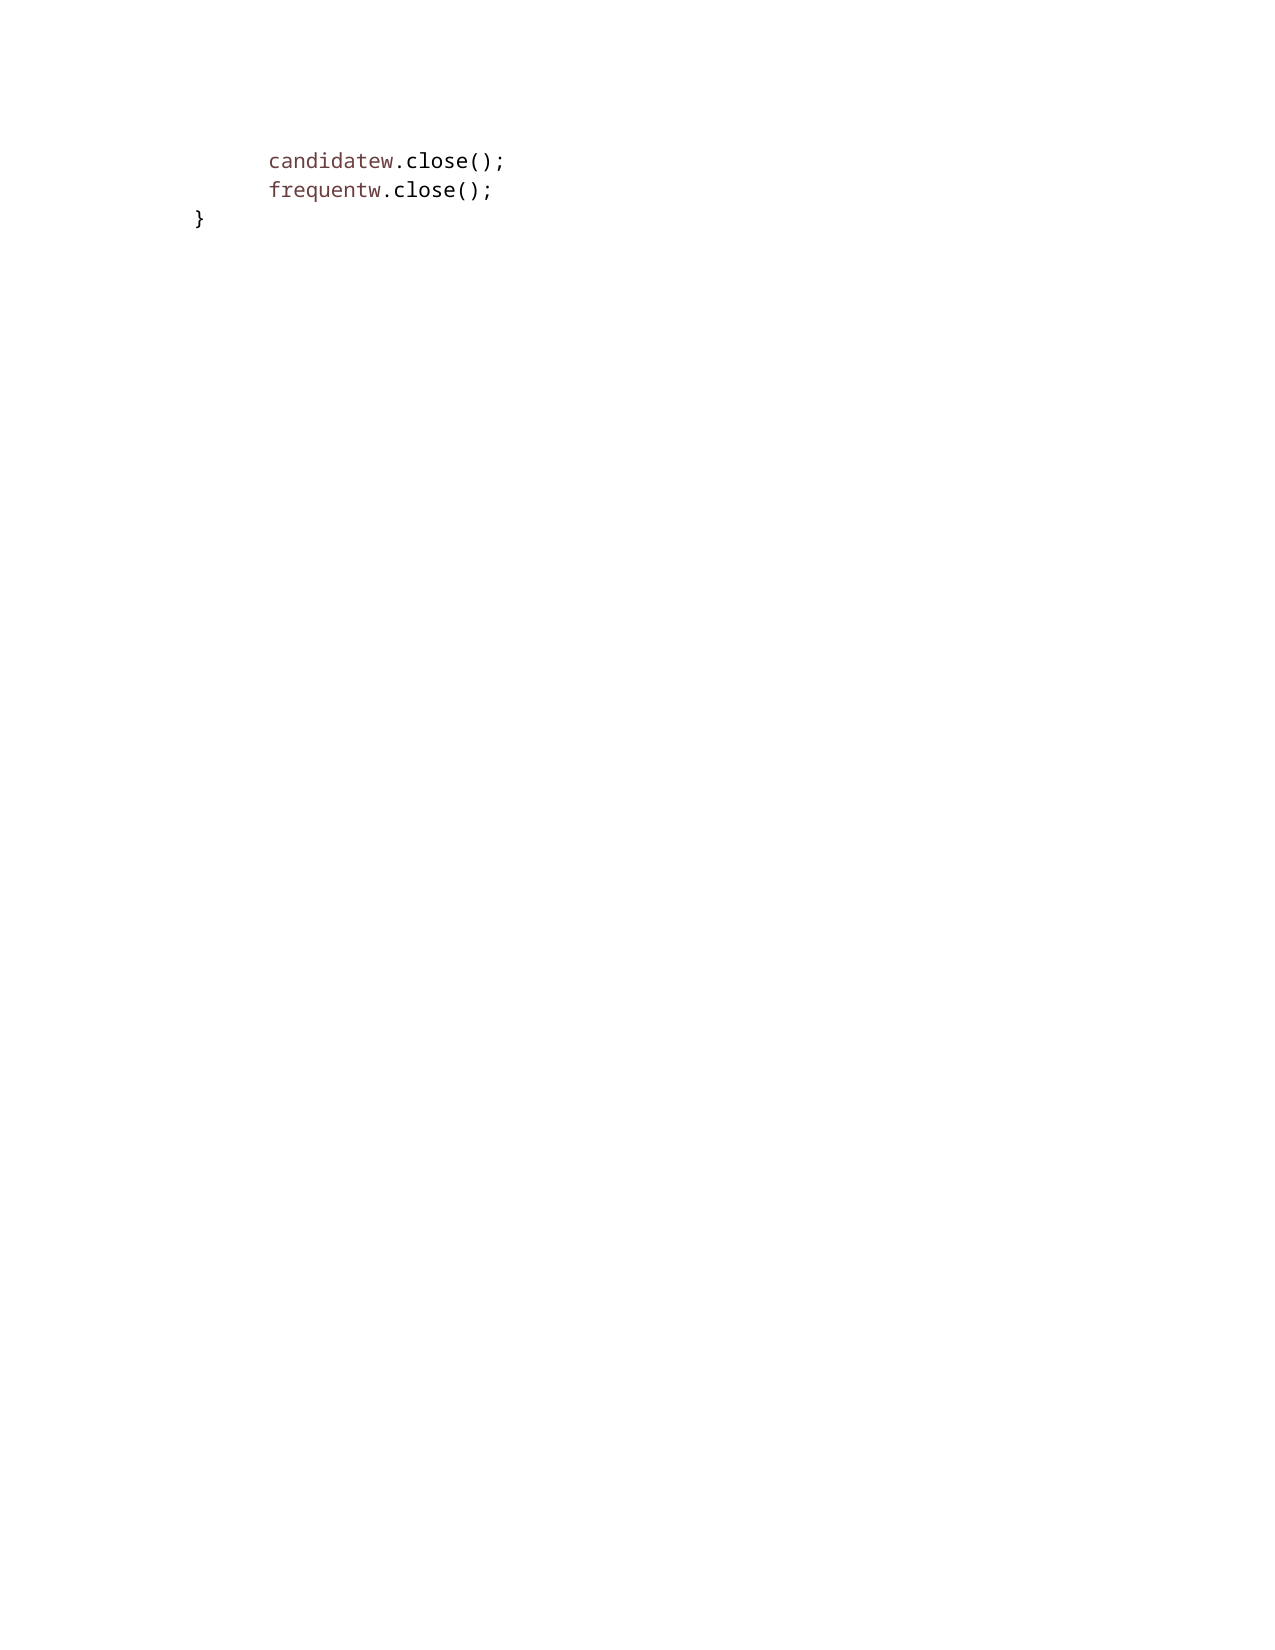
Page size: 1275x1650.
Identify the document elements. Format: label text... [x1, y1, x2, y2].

text candidatew.close(); [118, 147, 1157, 175]
text } [118, 203, 1157, 232]
text frequentw.close(); [118, 175, 1157, 203]
